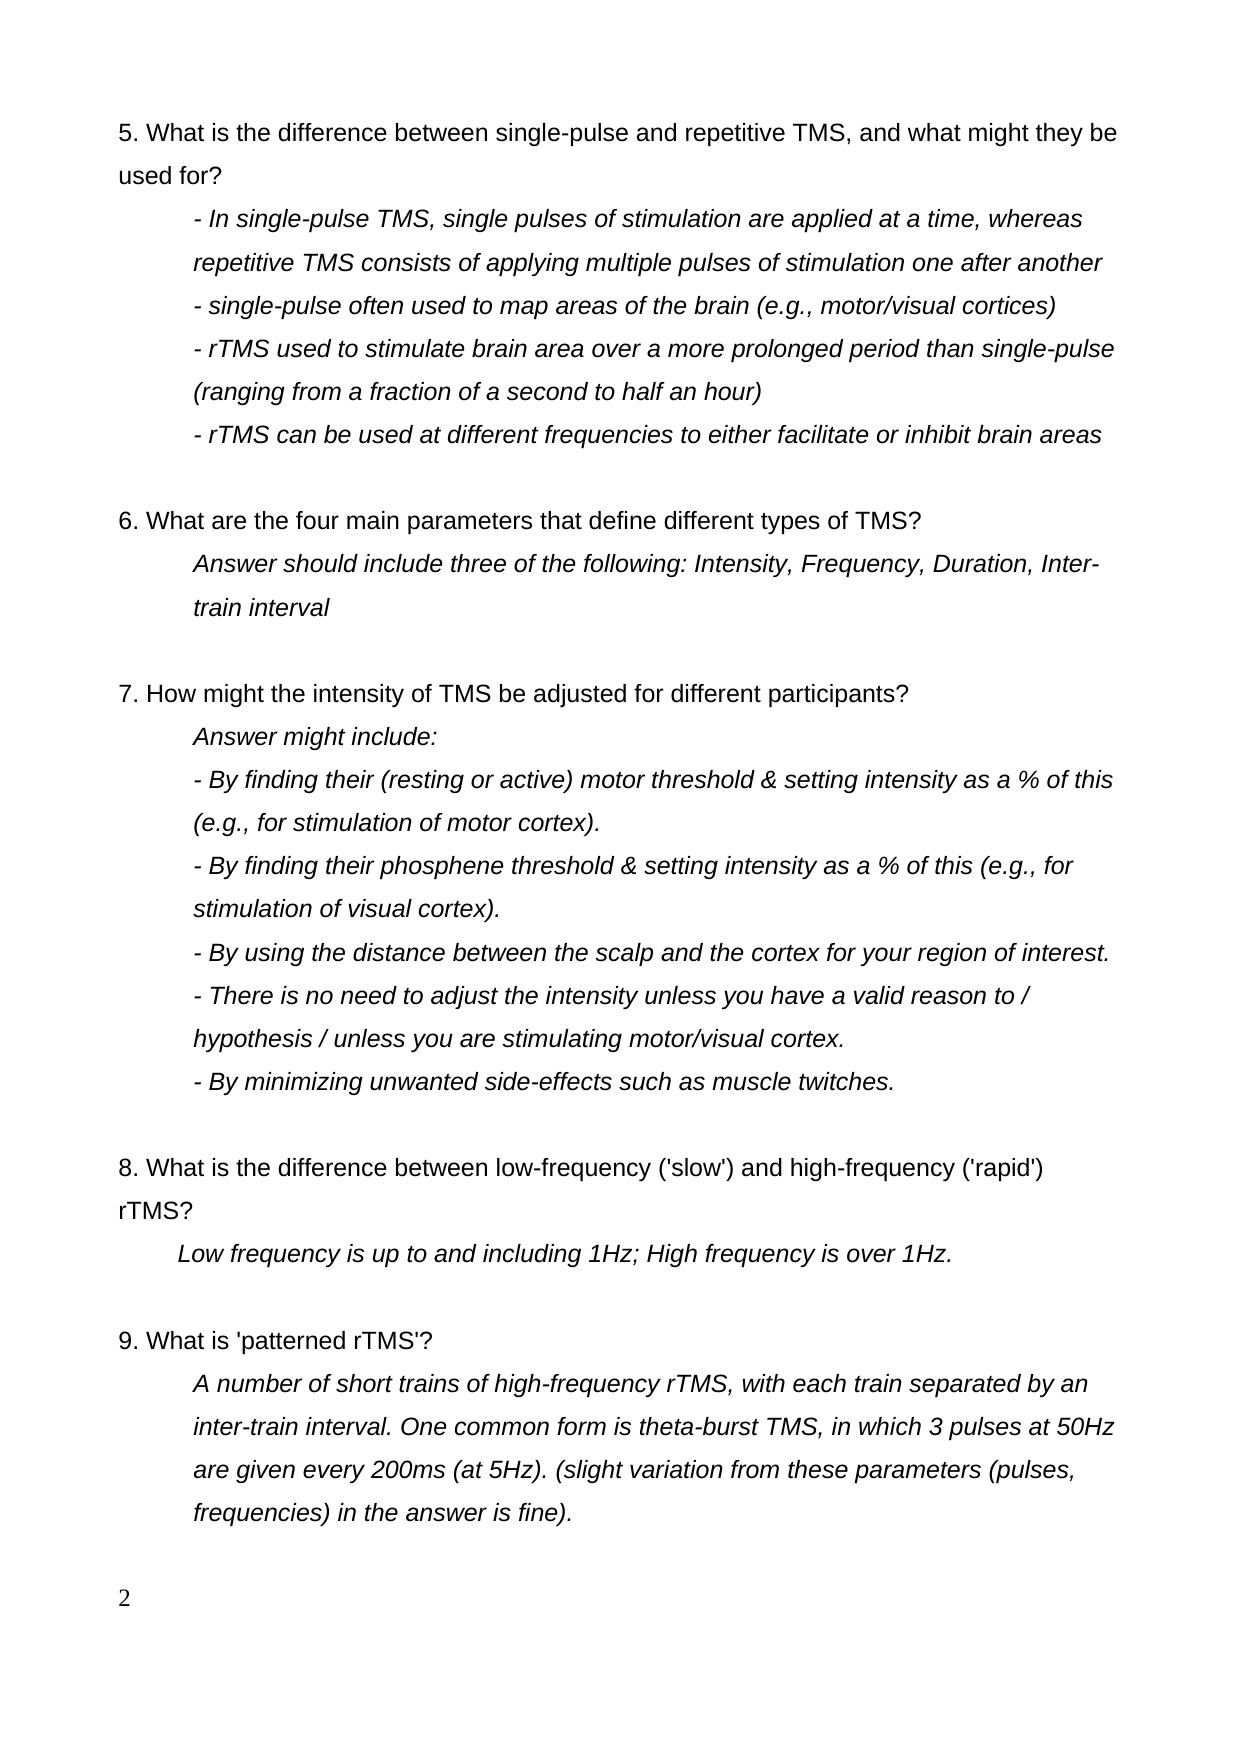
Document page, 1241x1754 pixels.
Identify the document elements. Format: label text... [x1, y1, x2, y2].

text A number of short trains of high-frequency rTMS, with each train separated by an inter-train interval. One common form is theta-burst TMS, in which 3 pulses at 50Hz are given every 200ms (at 5Hz). (slight variation from these parameters (pulses, frequencies) in the answer is fine). [193, 1369, 1122, 1527]
text 7. How might the intensity of TMS be adjusted for different participants? [118, 679, 1122, 707]
text Answer might include: [118, 722, 1122, 751]
text - In single-pulse TMS, single pulses of stimulation are applied at a time, whereas repetitive TMS consists of applying multiple pulses of stimulation one after another [193, 204, 1122, 276]
text - rTMS used to stimulate brain area over a more prolonged period than single-pulse (ranging from a fraction of a second to half an hour) [193, 334, 1122, 406]
text 6. What are the four main parameters that define different types of TMS? [118, 506, 1122, 535]
text - single-pulse often used to map areas of the brain (e.g., motor/visual cortices) [118, 291, 1122, 319]
text - rTMS can be used at different frequencies to either facilitate or inhibit brain areas [118, 420, 1122, 449]
text Low frequency is up to and including 1Hz; High frequency is over 1Hz. [118, 1239, 1122, 1268]
text - There is no need to adjust the intensity unless you have a valid reason to / hypothesis / unless you are stimulating motor/visual cortex. [193, 981, 1122, 1052]
text - By minimizing unwanted side-effects such as muscle twitches. [118, 1067, 1122, 1096]
text 9. What is 'patterned rTMS'? [118, 1326, 1122, 1354]
text - By using the distance between the scalp and the cortex for your region of interest. [118, 937, 1122, 966]
text Answer should include three of the following: Intensity, Frequency, Duration, Inter-train interval [193, 549, 1122, 621]
text - By finding their (resting or active) motor threshold & setting intensity as a % of this (e.g., for stimulation of motor cortex). [193, 765, 1122, 837]
text 5. What is the difference between single-pulse and repetitive TMS, and what might they be used for? [118, 118, 1122, 190]
text 8. What is the difference between low-frequency ('slow') and high-frequency ('rapid') rTMS? [118, 1153, 1122, 1225]
text - By finding their phosphene threshold & setting intensity as a % of this (e.g., for stimulation of visual cortex). [193, 851, 1122, 923]
